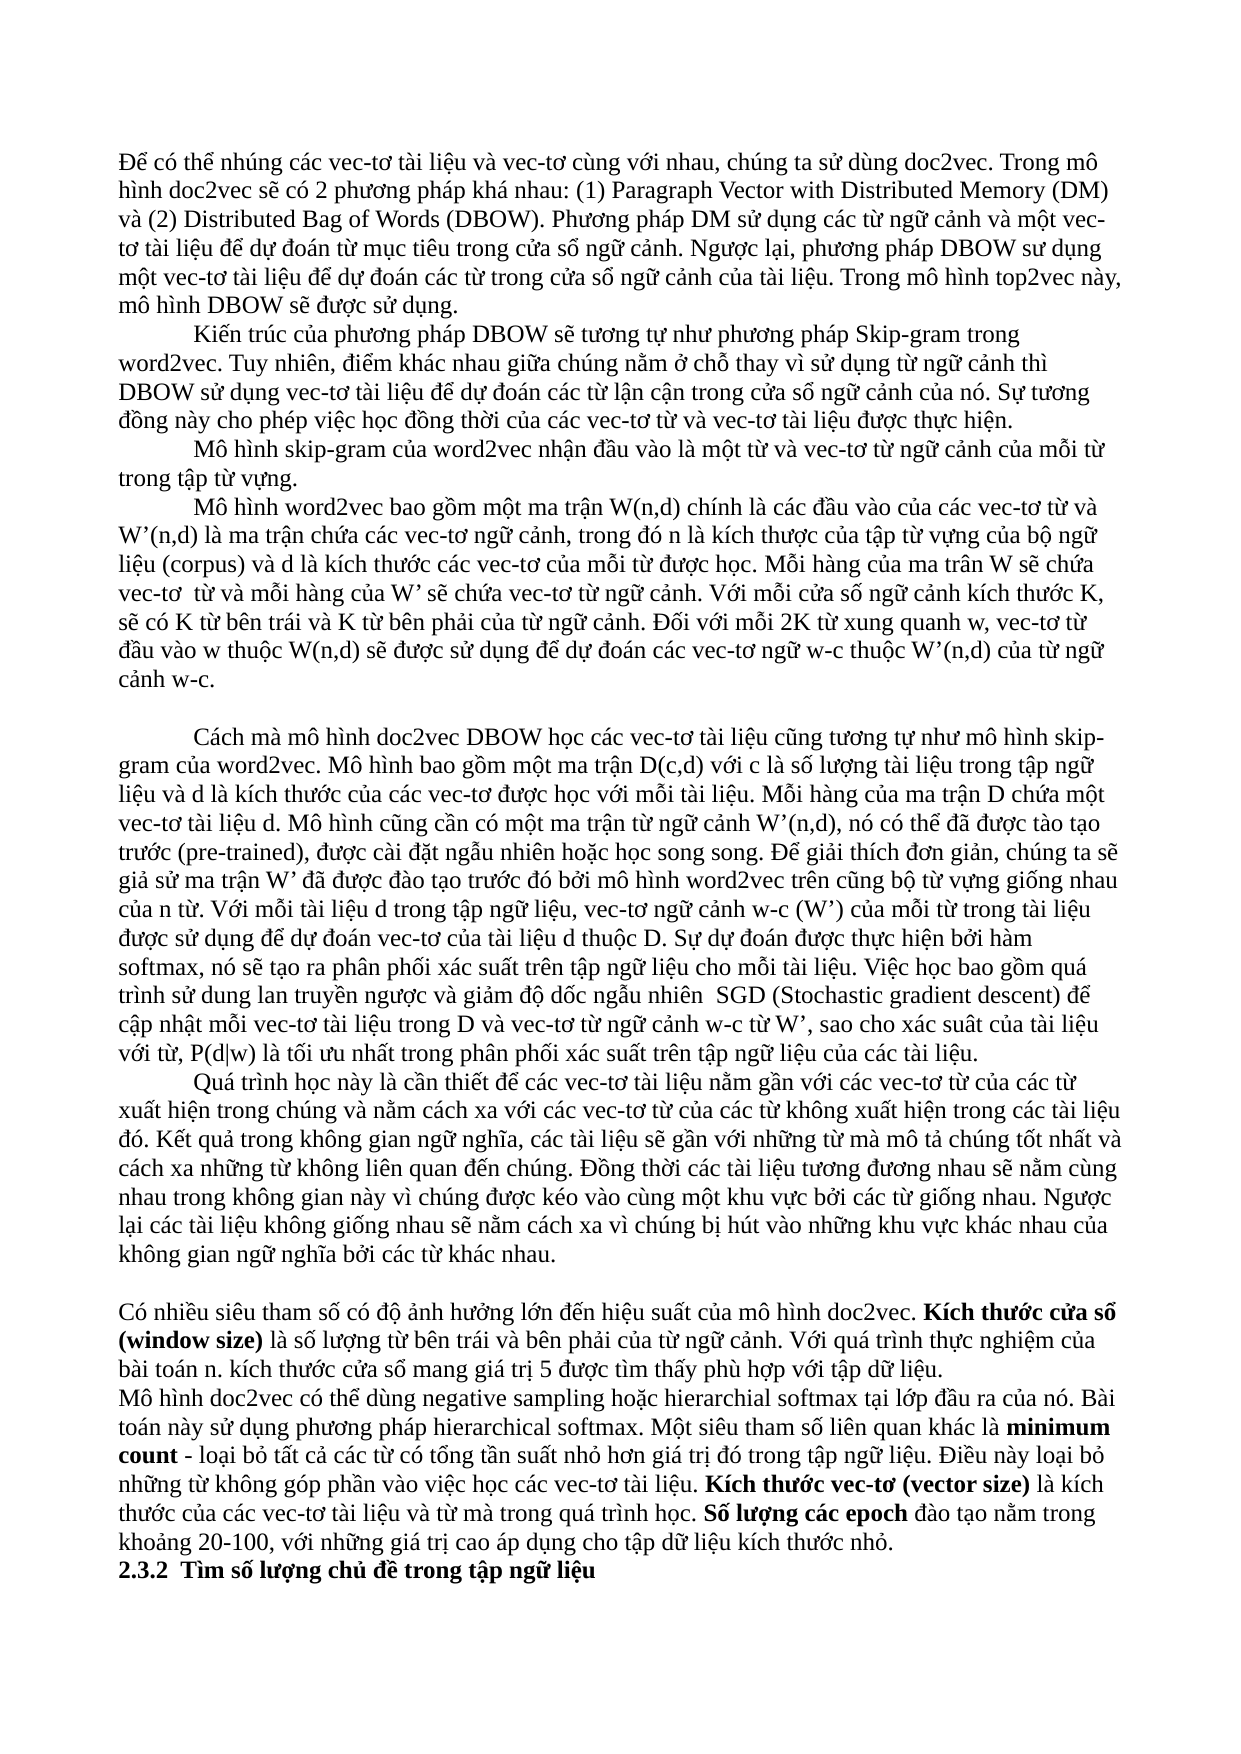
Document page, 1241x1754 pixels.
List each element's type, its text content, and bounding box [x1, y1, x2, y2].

text 2.3.2 Tìm số lượng chủ đề trong tập ngữ liệu [118, 1556, 1122, 1584]
text Mô hình doc2vec có thể dùng negative sampling hoặc hierarchial softmax tại lớp đầu ra của nó. Bài toán này sử dụng phương pháp hierarchical softmax. Một siêu tham số liên quan khác là minimum count - loại bỏ tất cả các từ có tổng tần suất nhỏ hơn giá trị đó trong tập ngữ liệu. Điều này loại bỏ những từ không góp phần vào việc học các vec-tơ tài liệu. Kích thước vec-tơ (vector size) là kích thước của các vec-tơ tài liệu và từ mà trong quá trình học. Số lượng các epoch đào tạo nằm trong khoảng 20-100, với những giá trị cao áp dụng cho tập dữ liệu kích thước nhỏ. [118, 1383, 1122, 1556]
text Có nhiều siêu tham số có độ ảnh hưởng lớn đến hiệu suất của mô hình doc2vec. Kích thước cửa sổ (window size) là số lượng từ bên trái và bên phải của từ ngữ cảnh. Với quá trình thực nghiệm của bài toán n. kích thước cửa sổ mang giá trị 5 được tìm thấy phù hợp với tập dữ liệu. [118, 1297, 1122, 1383]
text Quá trình học này là cần thiết để các vec-tơ tài liệu nằm gần với các vec-tơ từ của các từ xuất hiện trong chúng và nằm cách xa với các vec-tơ từ của các từ không xuất hiện trong các tài liệu đó. Kết quả trong không gian ngữ nghĩa, các tài liệu sẽ gần với những từ mà mô tả chúng tốt nhất và cách xa những từ không liên quan đến chúng. Đồng thời các tài liệu tương đương nhau sẽ nằm cùng nhau trong không gian này vì chúng được kéo vào cùng một khu vực bởi các từ giống nhau. Ngược lại các tài liệu không giống nhau sẽ nằm cách xa vì chúng bị hút vào những khu vực khác nhau của không gian ngữ nghĩa bởi các từ khác nhau. [118, 1067, 1122, 1268]
text Mô hình skip-gram của word2vec nhận đầu vào là một từ và vec-tơ từ ngữ cảnh của mỗi từ trong tập từ vựng. [118, 434, 1122, 492]
text Để có thể nhúng các vec-tơ tài liệu và vec-tơ cùng với nhau, chúng ta sử dùng doc2vec. Trong mô hình doc2vec sẽ có 2 phương pháp khá nhau: (1) Paragraph Vector with Distributed Memory (DM) và (2) Distributed Bag of Words (DBOW). Phương pháp DM sử dụng các từ ngữ cảnh và một vec-tơ tài liệu để dự đoán từ mục tiêu trong cửa sổ ngữ cảnh. Ngược lại, phương pháp DBOW sư dụng một vec-tơ tài liệu để dự đoán các từ trong cửa sổ ngữ cảnh của tài liệu. Trong mô hình top2vec này, mô hình DBOW sẽ được sử dụng. [118, 147, 1122, 319]
text Mô hình word2vec bao gồm một ma trận W(n,d) chính là các đầu vào của các vec-tơ từ và W’(n,d) là ma trận chứa các vec-tơ ngữ cảnh, trong đó n là kích thược của tập từ vựng của bộ ngữ liệu (corpus) và d là kích thước các vec-tơ của mỗi từ được học. Mỗi hàng của ma trân W sẽ chứa vec-tơ từ và mỗi hàng của W’ sẽ chứa vec-tơ từ ngữ cảnh. Với mỗi cửa số ngữ cảnh kích thước K, sẽ có K từ bên trái và K từ bên phải của từ ngữ cảnh. Đối với mỗi 2K từ xung quanh w, vec-tơ từ đầu vào w thuộc W(n,d) sẽ được sử dụng để dự đoán các vec-tơ ngữ w-c thuộc W’(n,d) của từ ngữ cảnh w-c. [118, 492, 1122, 693]
text Kiến trúc của phương pháp DBOW sẽ tương tự như phương pháp Skip-gram trong word2vec. Tuy nhiên, điểm khác nhau giữa chúng nằm ở chỗ thay vì sử dụng từ ngữ cảnh thì DBOW sử dụng vec-tơ tài liệu để dự đoán các từ lận cận trong cửa sổ ngữ cảnh của nó. Sự tương đồng này cho phép việc học đồng thời của các vec-tơ từ và vec-tơ tài liệu được thực hiện. [118, 319, 1122, 434]
text Cách mà mô hình doc2vec DBOW học các vec-tơ tài liệu cũng tương tự như mô hình skip-gram của word2vec. Mô hình bao gồm một ma trận D(c,d) với c là số lượng tài liệu trong tập ngữ liệu và d là kích thước của các vec-tơ được học với mỗi tài liệu. Mỗi hàng của ma trận D chứa một vec-tơ tài liệu d. Mô hình cũng cần có một ma trận từ ngữ cảnh W’(n,d), nó có thể đã được tào tạo trước (pre-trained), được cài đặt ngẫu nhiên hoặc học song song. Để giải thích đơn giản, chúng ta sẽ giả sử ma trận W’ đã được đào tạo trước đó bởi mô hình word2vec trên cũng bộ từ vựng giống nhau của n từ. Với mỗi tài liệu d trong tập ngữ liệu, vec-tơ ngữ cảnh w-c (W’) của mỗi từ trong tài liệu được sử dụng để dự đoán vec-tơ của tài liệu d thuộc D. Sự dự đoán được thực hiện bởi hàm softmax, nó sẽ tạo ra phân phối xác suất trên tập ngữ liệu cho mỗi tài liệu. Việc học bao gồm quá trình sử dung lan truyền ngược và giảm độ dốc ngẫu nhiên SGD (Stochastic gradient descent) để cập nhật mỗi vec-tơ tài liệu trong D và vec-tơ từ ngữ cảnh w-c từ W’, sao cho xác suât của tài liệu với từ, P(d|w) là tối ưu nhất trong phân phối xác suất trên tập ngữ liệu của các tài liệu. [118, 722, 1122, 1067]
